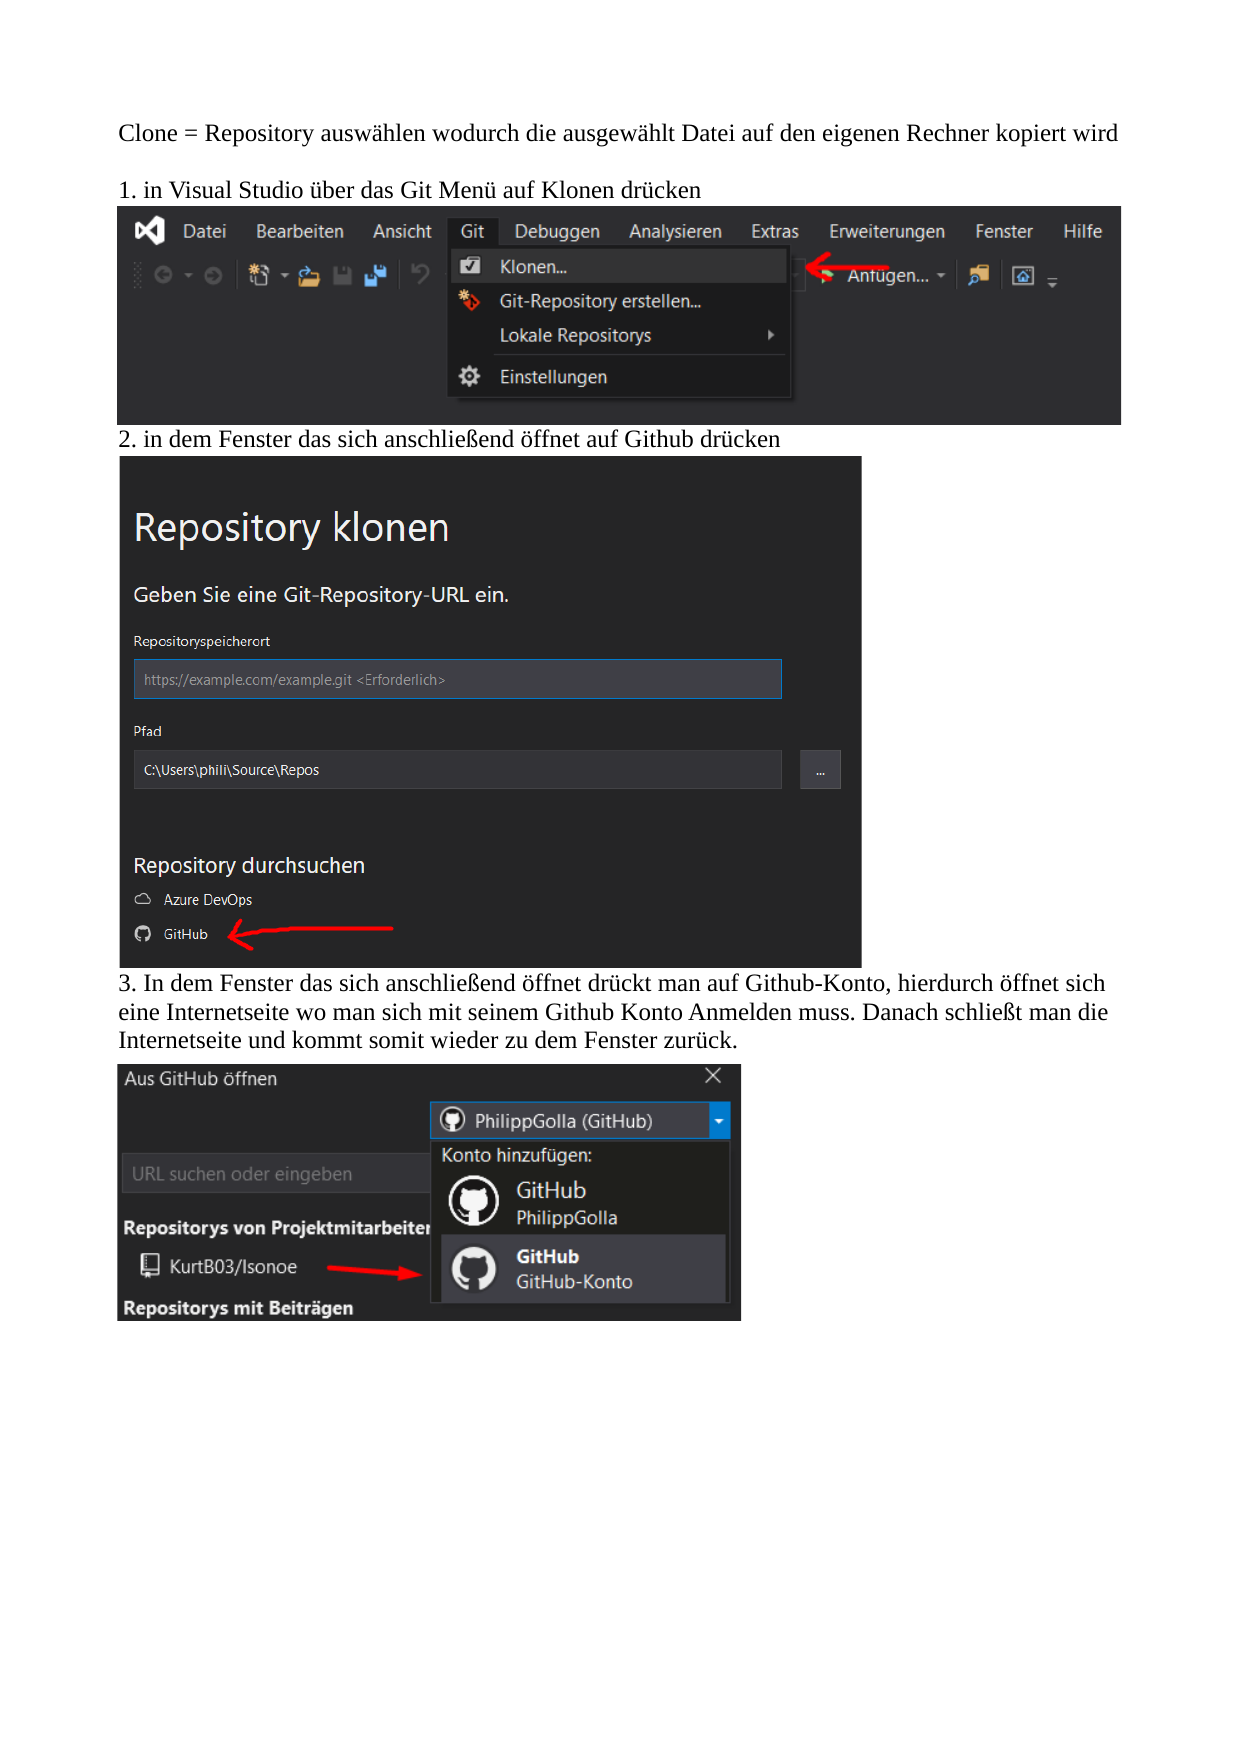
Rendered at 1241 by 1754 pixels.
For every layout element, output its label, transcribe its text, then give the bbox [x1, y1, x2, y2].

text Clone = Repository auswählen wodurch die ausgewählt Datei auf den eigenen Rechner kopiert wird [118, 118, 1122, 147]
picture [117, 1064, 742, 1321]
text 2. in dem Fenster das sich anschließend öffnet auf Github drücken [118, 425, 1122, 453]
picture [119, 456, 862, 968]
text 3. In dem Fenster das sich anschließend öffnet drückt man auf Github-Konto, hierdurch öffnet sich eine Internetseite wo man sich mit seinem Github Konto Anmelden muss. Danach schließt man die Internetseite und kommt somit wieder zu dem Fenster zurück. [118, 453, 1122, 1054]
text 1. in Visual Studio über das Git Menü auf Klonen drücken [118, 176, 1122, 204]
picture [117, 206, 1122, 425]
